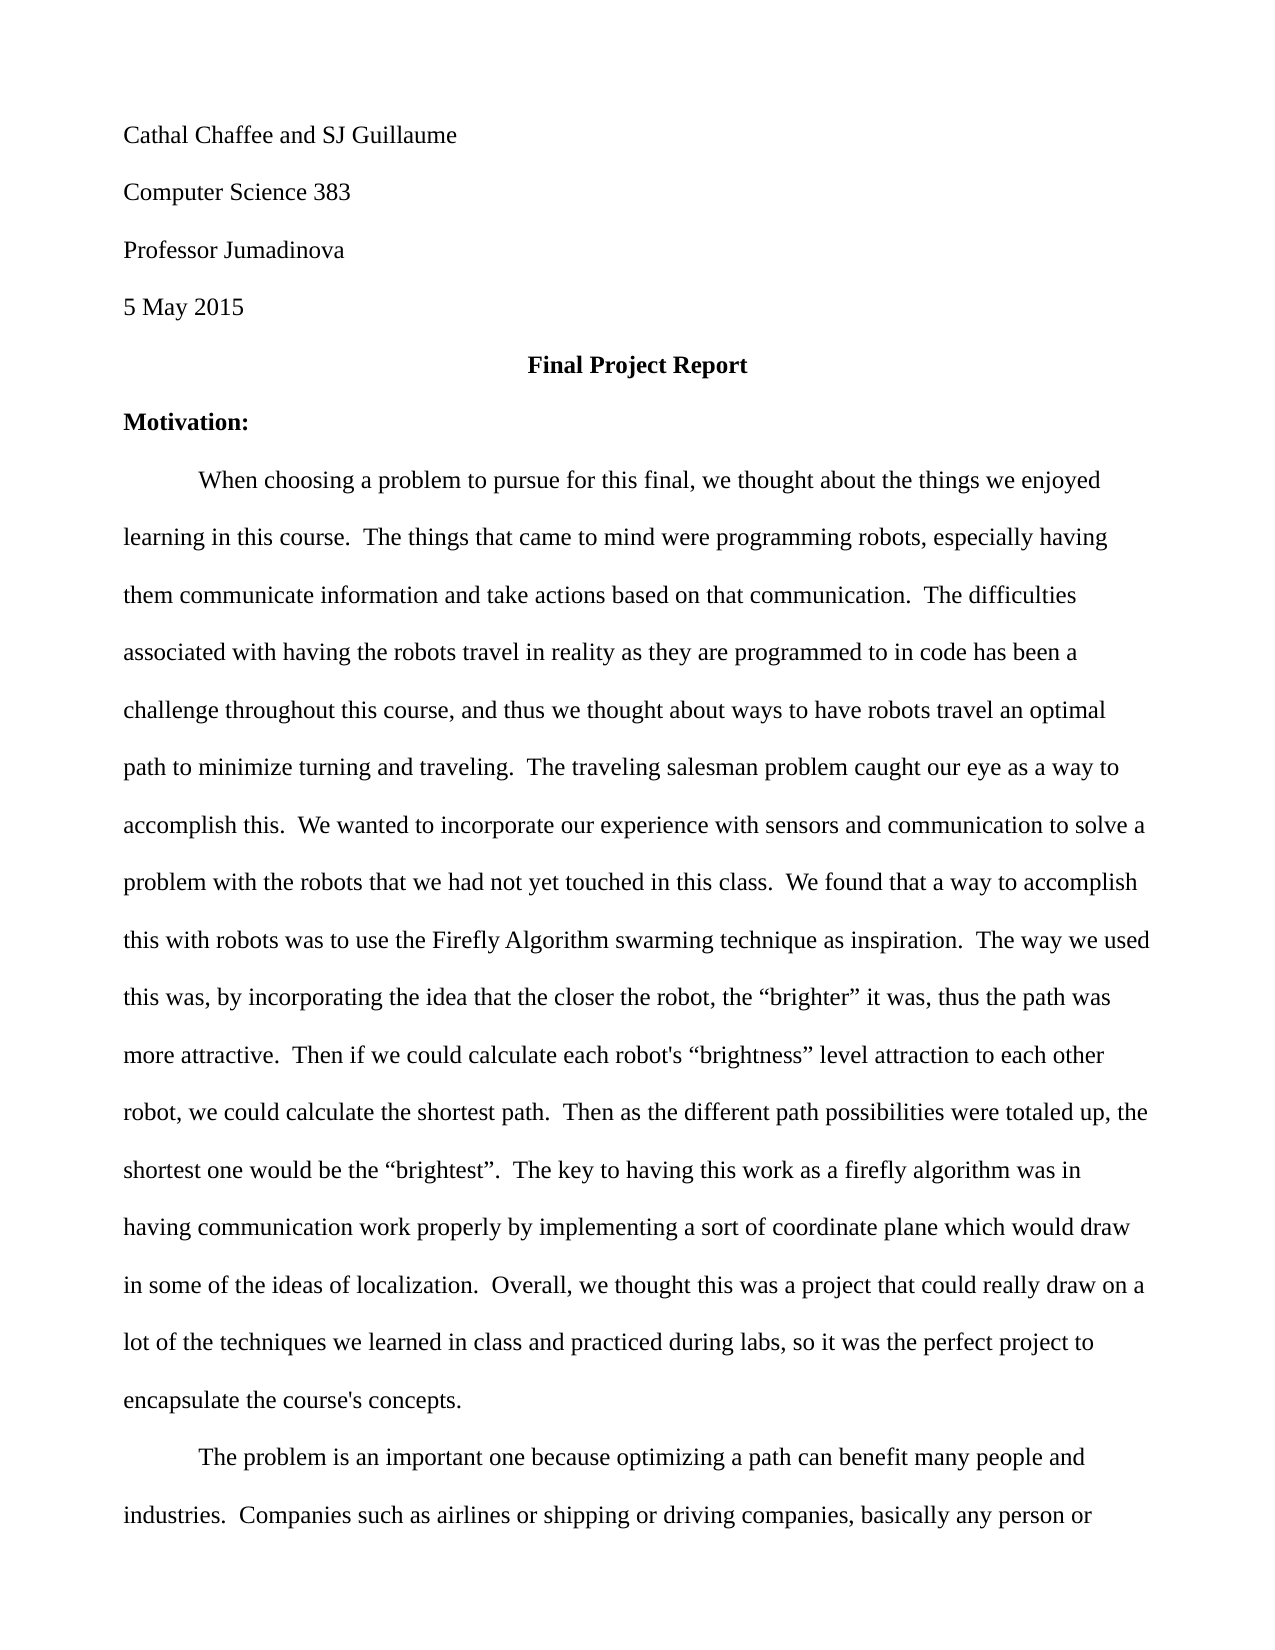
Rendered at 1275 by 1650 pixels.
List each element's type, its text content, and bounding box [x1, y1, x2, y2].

text Professor Jumadinova [123, 235, 1152, 264]
text Cathal Chaffee and SJ Guillaume [123, 120, 1152, 149]
text When choosing a problem to pursue for this final, we thought about the things we enjoyed learning in this course. The things that came to mind were programming robots, especially having them communicate information and take actions based on that communication. The difficulties associated with having the robots travel in reality as they are programmed to in code has been a challenge throughout this course, and thus we thought about ways to have robots travel an optimal path to minimize turning and traveling. The traveling salesman problem caught our eye as a way to accomplish this. We wanted to incorporate our experience with sensors and communication to solve a problem with the robots that we had not yet touched in this class. We found that a way to accomplish this with robots was to use the Firefly Algorithm swarming technique as inspiration. The way we used this was, by incorporating the idea that the closer the robot, the “brighter” it was, thus the path was more attractive. Then if we could calculate each robot's “brightness” level attraction to each other robot, we could calculate the shortest path. Then as the different path possibilities were totaled up, the shortest one would be the “brightest”. The key to having this work as a firefly algorithm was in having communication work properly by implementing a sort of coordinate plane which would draw in some of the ideas of localization. Overall, we thought this was a project that could really draw on a lot of the techniques we learned in class and practiced during labs, so it was the perfect project to encapsulate the course's concepts. [123, 465, 1152, 1414]
text Computer Science 383 [123, 177, 1152, 206]
text The problem is an important one because optimizing a path can benefit many people and industries. Companies such as airlines or shipping or driving companies, basically any person or [123, 1442, 1152, 1529]
text 5 May 2015 [123, 292, 1152, 321]
text Motivation: [123, 407, 1152, 436]
text Final Project Report [123, 350, 1152, 379]
